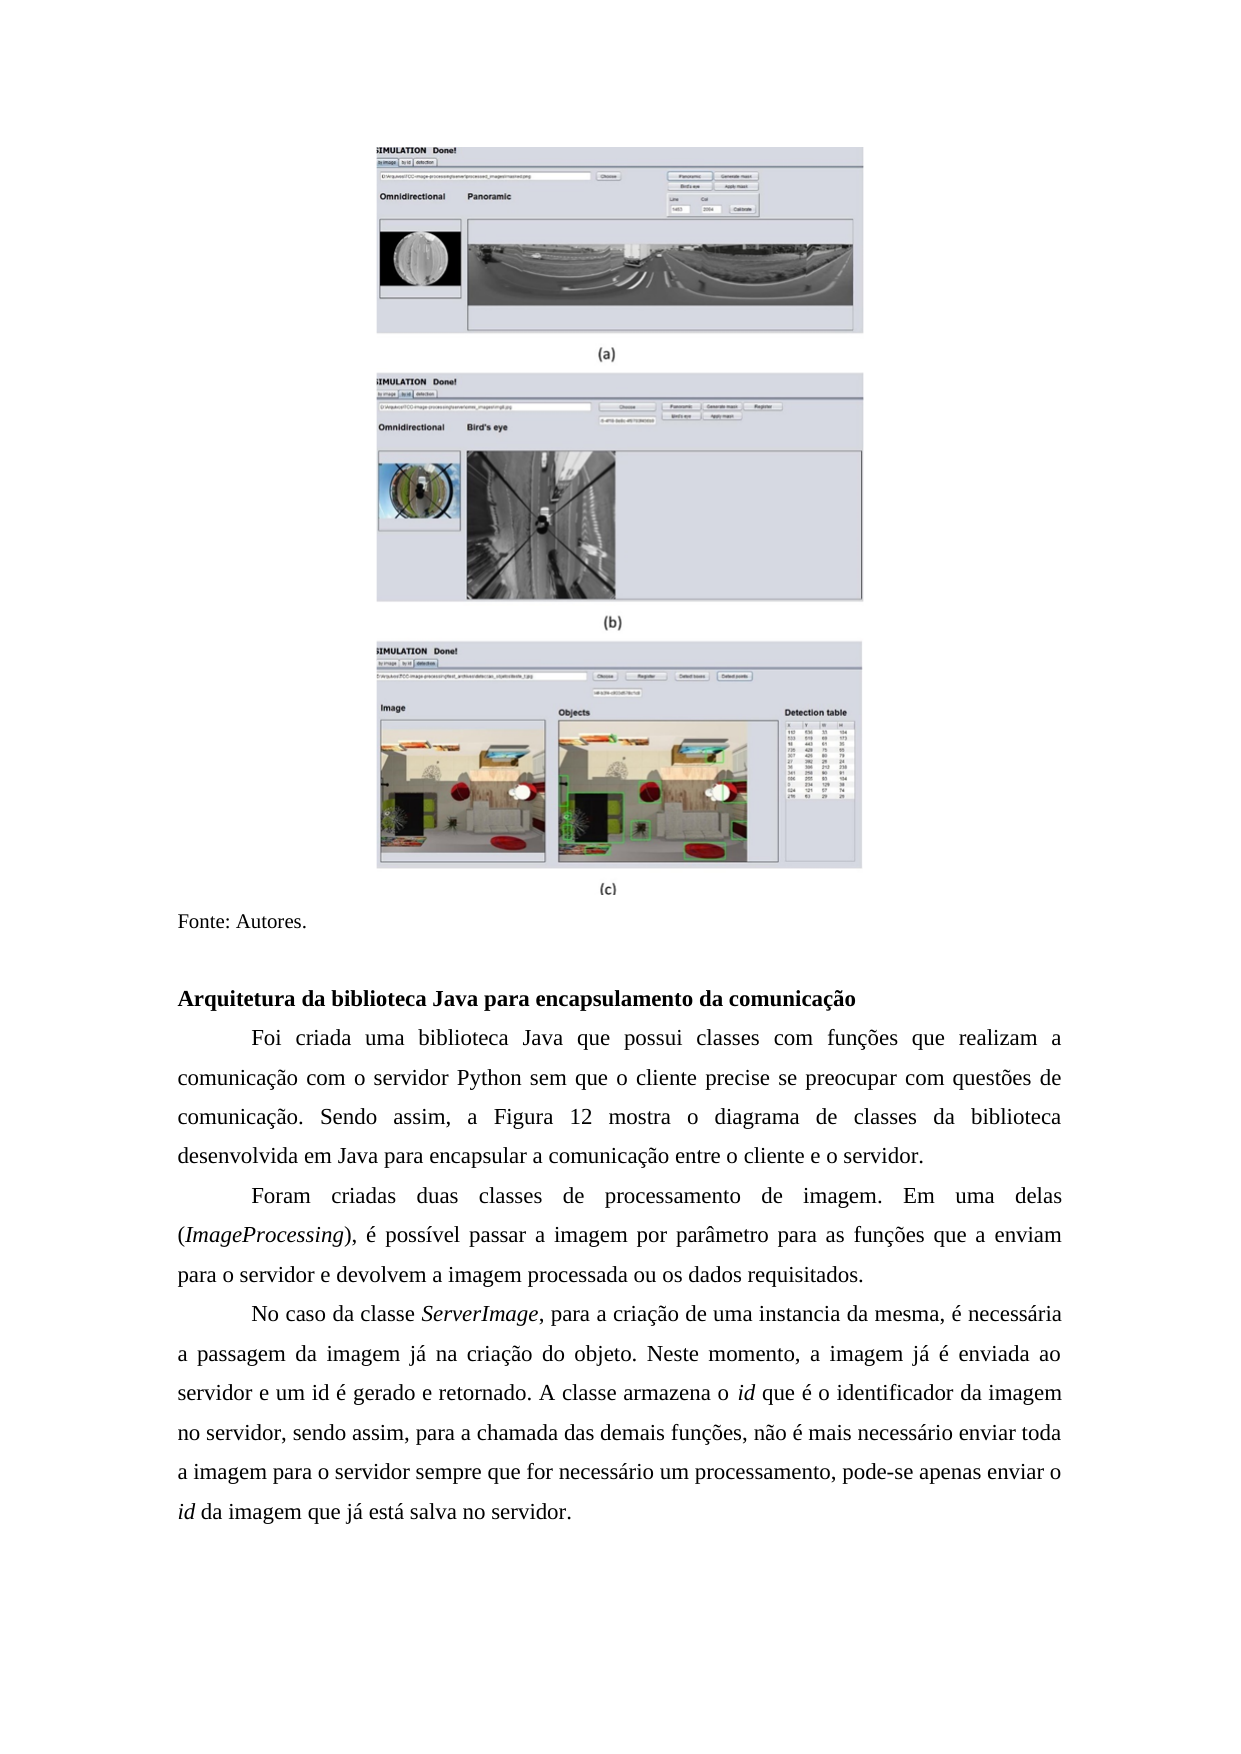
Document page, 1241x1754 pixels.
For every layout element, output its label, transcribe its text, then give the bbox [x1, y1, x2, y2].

text No caso da classe ServerImage, para a criação de uma instancia da mesma, é necessária a passagem da imagem já na criação do objeto. Neste momento, a imagem já é enviada ao servidor e um id é gerado e retornado. A classe armazena o id que é o identificador da imagem no servidor, sendo assim, para a chamada das demais funções, não é mais necessário enviar toda a imagem para o servidor sempre que for necessário um processamento, pode-se apenas enviar o id da imagem que já está salva no servidor. [177, 1300, 1063, 1524]
text Foi criada uma biblioteca Java que possui classes com funções que realizam a comunicação com o servidor Python sem que o cliente precise se preocupar com questões de comunicação. Sendo assim, a Figura 12 mostra o diagrama de classes da biblioteca desenvolvida em Java para encapsular a comunicação entre o cliente e o servidor. [177, 1024, 1063, 1169]
text Arquitetura da biblioteca Java para encapsulamento da comunicação [177, 984, 1063, 1011]
text Foram criadas duas classes de processamento de imagem. Em uma delas (ImageProcessing), é possível passar a imagem por parâmetro para as funções que a enviam para o servidor e devolvem a imagem processada ou os dados requisitados. [177, 1182, 1063, 1287]
text Fonte: Autores. [177, 909, 1063, 933]
